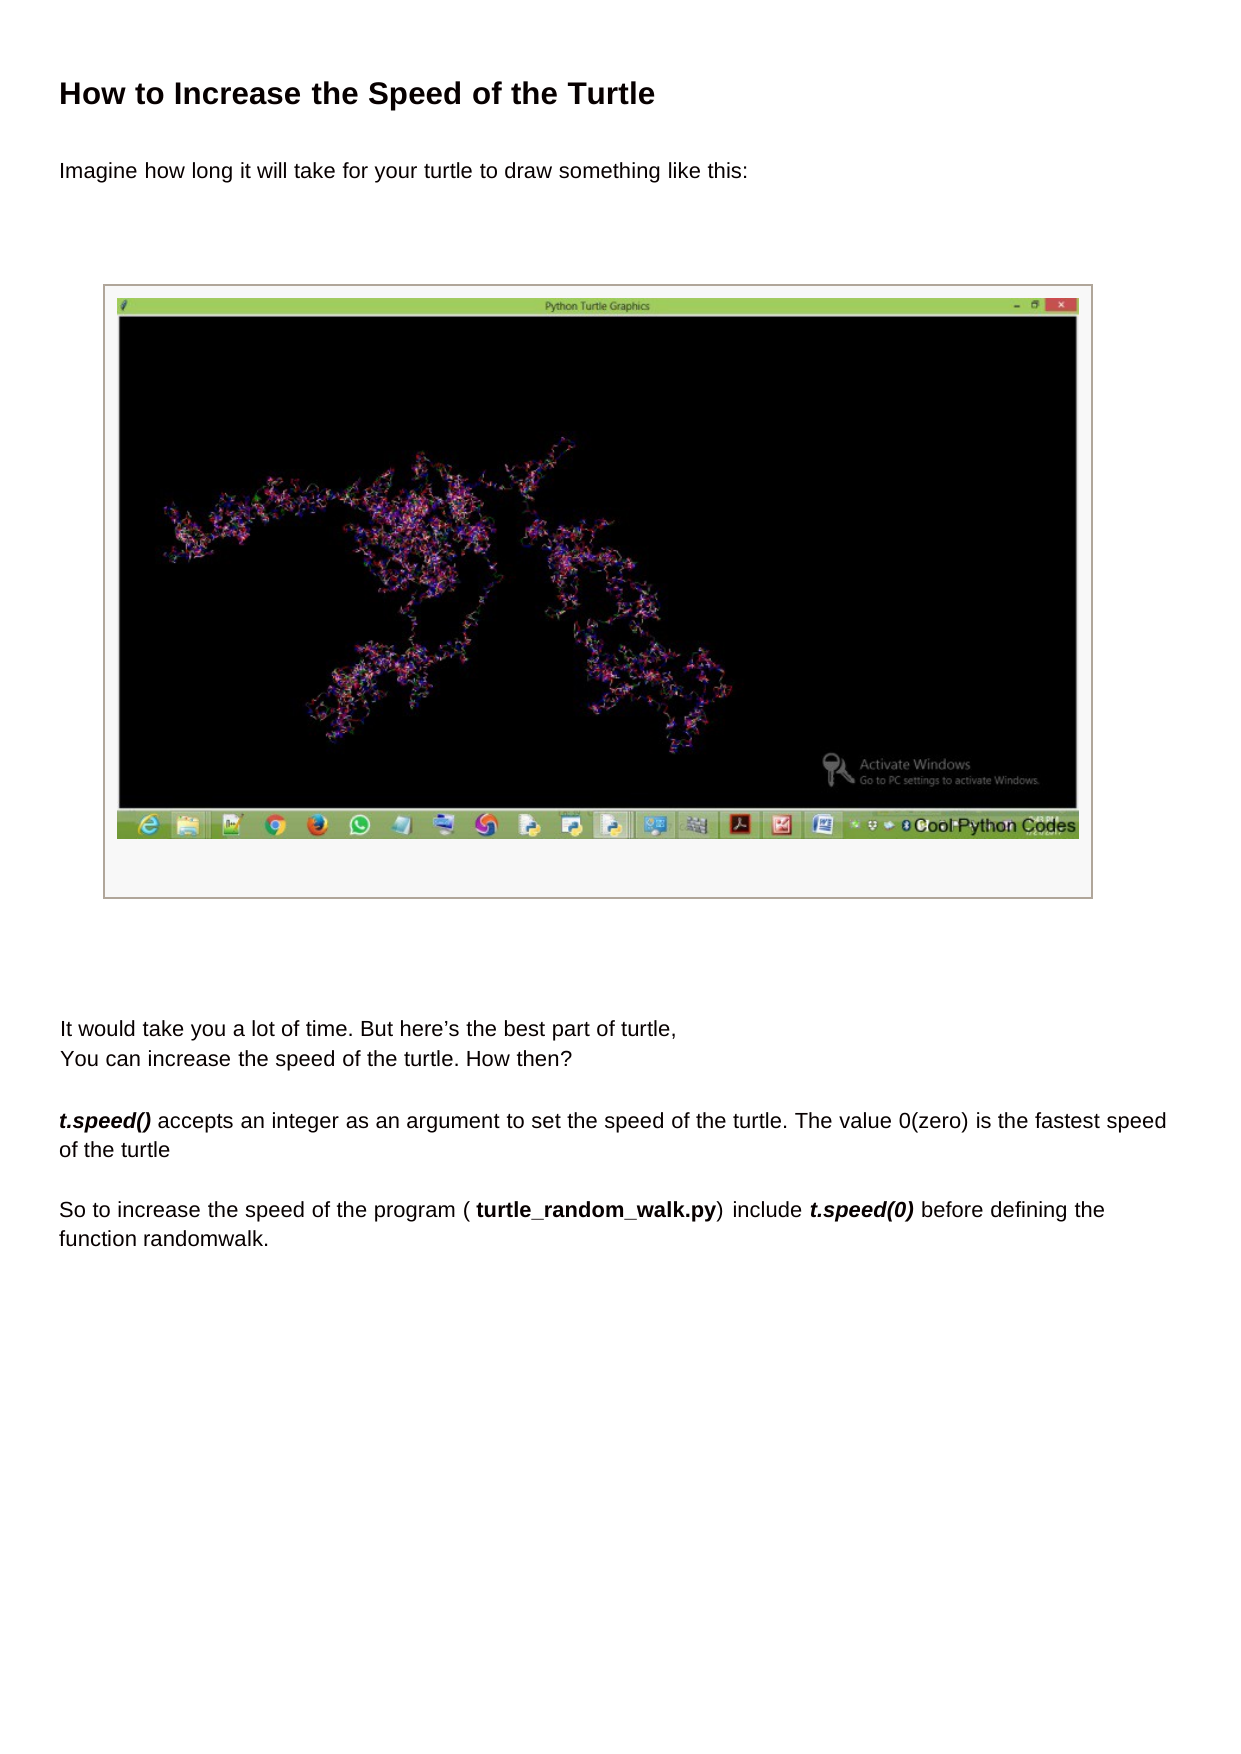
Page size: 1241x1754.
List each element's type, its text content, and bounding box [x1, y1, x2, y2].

text How to Increase the Speed of the Turtle [59, 75, 1194, 111]
text It would take you a lot of time. But here’s the best part of turtle, [60, 1016, 808, 1041]
picture [117, 298, 1079, 839]
text You can increase the speed of the turtle. How then? [60, 1046, 738, 1071]
text t.speed() accepts an integer as an argument to set the speed of the turtle. The value 0(zero) is the fastest speed of the turtle [59, 1108, 1169, 1162]
text Imagine how long it will take for your turtle to draw something like this: [59, 157, 1194, 183]
text So to increase the speed of the program ( turtle_random_walk.py) include t.speed(0) before defining the function randomwalk. [59, 1197, 1161, 1251]
